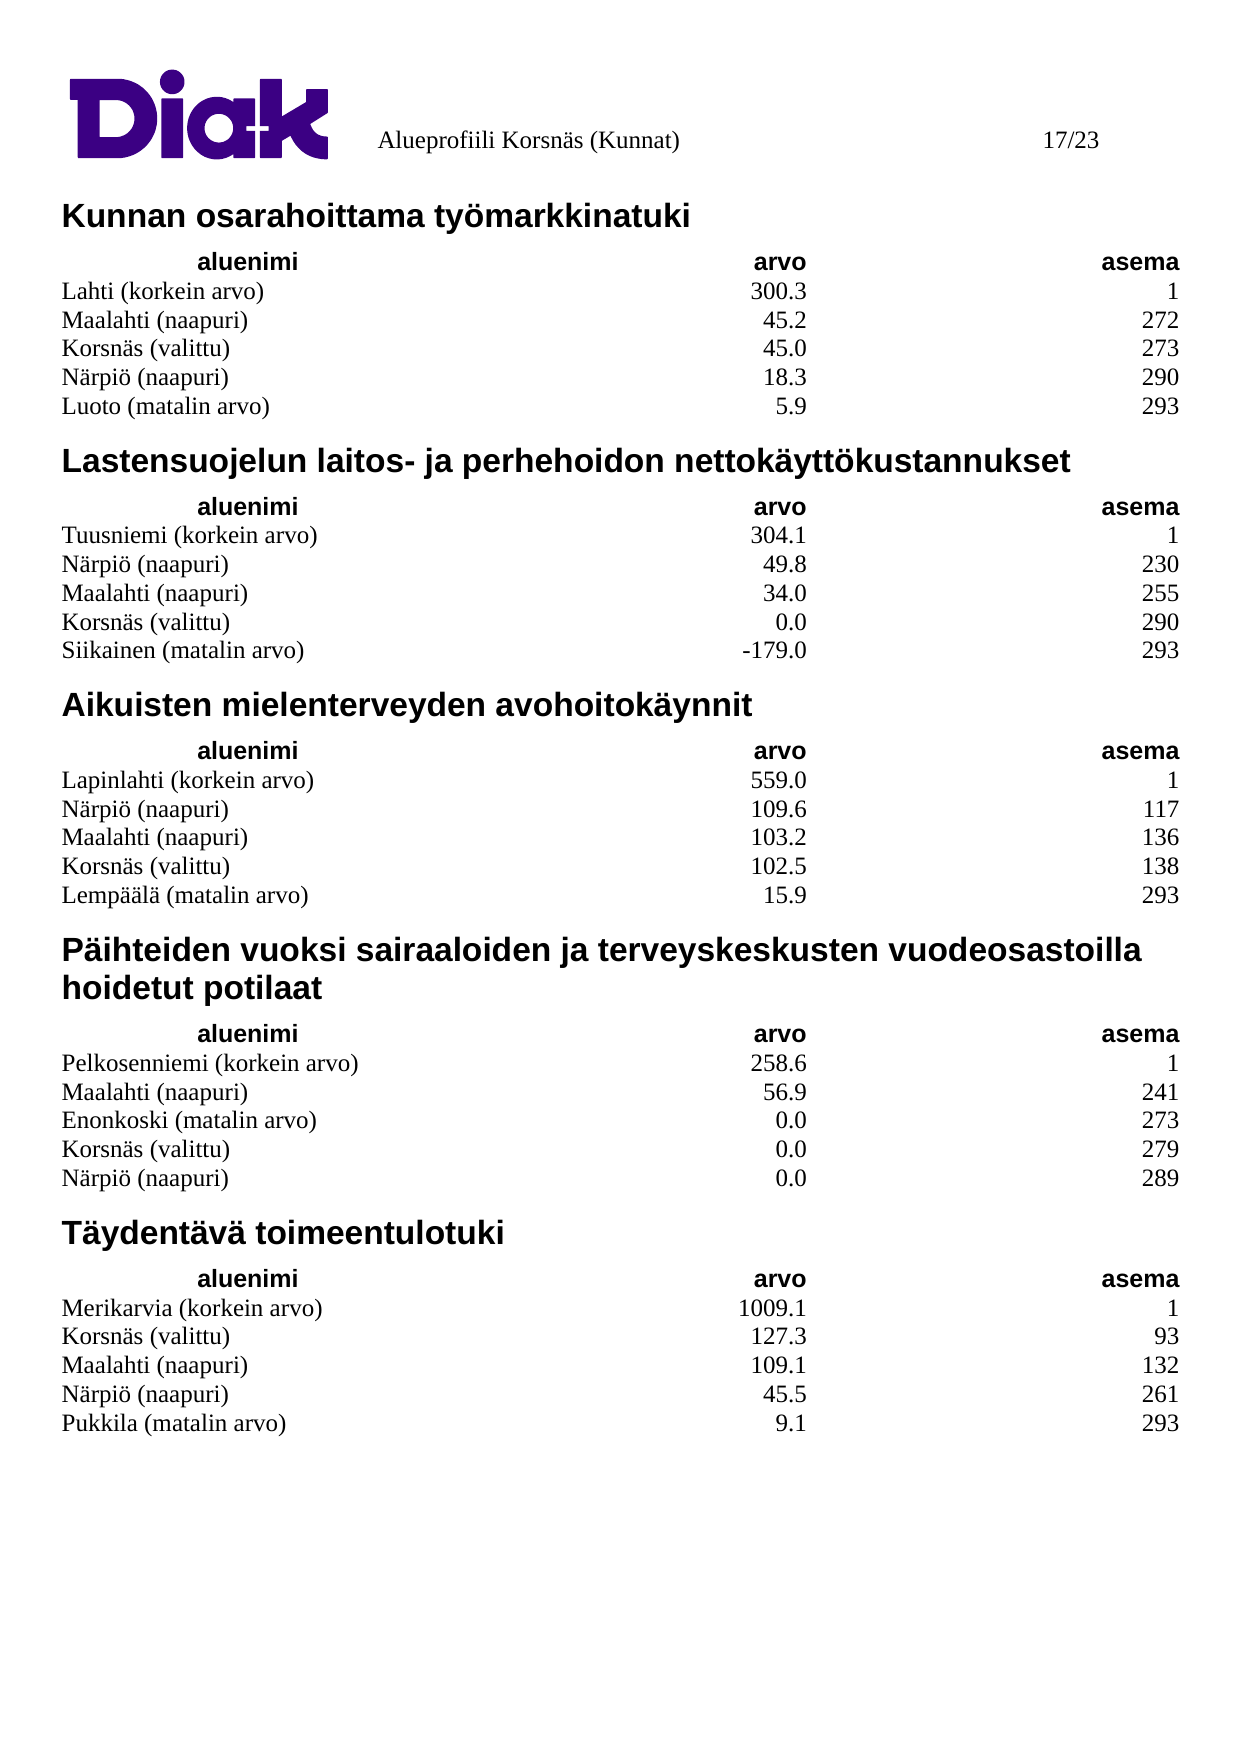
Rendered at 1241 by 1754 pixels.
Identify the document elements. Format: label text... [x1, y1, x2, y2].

table_cell 93 [806, 1321, 1179, 1350]
table_cell 293 [806, 880, 1179, 909]
table_cell Lempäälä (matalin arvo) [61, 880, 434, 909]
subtitle Päihteiden vuoksi sairaaloiden ja terveyskeskusten vuodeosastoilla hoidetut potilaat [61, 929, 1179, 1007]
subtitle Täydentävä toimeentulotuki [61, 1213, 1179, 1251]
table_cell 138 [806, 851, 1179, 880]
table_cell 273 [806, 334, 1179, 362]
table_cell 45.0 [434, 334, 806, 362]
table_cell 230 [806, 549, 1179, 578]
table_cell 304.1 [434, 521, 806, 549]
table_cell 1 [806, 1048, 1179, 1077]
table_cell 109.6 [434, 794, 806, 822]
table_cell Närpiö (naapuri) [61, 1379, 434, 1408]
table_cell 290 [806, 607, 1179, 636]
table_cell 290 [806, 362, 1179, 391]
table_cell 49.8 [434, 549, 806, 578]
table_cell 258.6 [434, 1048, 806, 1077]
table_cell Korsnäs (valittu) [61, 1134, 434, 1163]
table_cell 132 [806, 1350, 1179, 1379]
table_cell 1 [806, 521, 1179, 549]
table_header arvo [434, 492, 806, 521]
table_cell Maalahti (naapuri) [61, 823, 434, 851]
table_cell Korsnäs (valittu) [61, 1321, 434, 1350]
subtitle Aikuisten mielenterveyden avohoitokäynnit [61, 685, 1179, 724]
table_cell Korsnäs (valittu) [61, 851, 434, 880]
table_cell 1 [806, 1293, 1179, 1321]
table_cell Lahti (korkein arvo) [61, 276, 434, 305]
table_cell Pelkosenniemi (korkein arvo) [61, 1048, 434, 1077]
table_cell 255 [806, 578, 1179, 607]
table_cell Tuusniemi (korkein arvo) [61, 521, 434, 549]
table_cell 56.9 [434, 1077, 806, 1106]
table_cell 279 [806, 1134, 1179, 1163]
table_header aluenimi [61, 736, 434, 765]
table_cell 272 [806, 305, 1179, 333]
table_header arvo [434, 1264, 806, 1293]
table_cell Korsnäs (valittu) [61, 607, 434, 636]
table_cell 300.3 [434, 276, 806, 305]
table_cell 5.9 [434, 391, 806, 420]
table_cell 0.0 [434, 1134, 806, 1163]
table_cell Maalahti (naapuri) [61, 305, 434, 333]
subtitle Kunnan osarahoittama työmarkkinatuki [61, 196, 1179, 235]
table_cell 273 [806, 1106, 1179, 1134]
table_cell Pukkila (matalin arvo) [61, 1408, 434, 1436]
table_cell 0.0 [434, 1163, 806, 1192]
table_cell Närpiö (naapuri) [61, 1163, 434, 1192]
table_cell Maalahti (naapuri) [61, 1077, 434, 1106]
table_cell 15.9 [434, 880, 806, 909]
table_cell 293 [806, 1408, 1179, 1436]
table_cell Maalahti (naapuri) [61, 578, 434, 607]
table_header aluenimi [61, 492, 434, 521]
table_header asema [806, 736, 1179, 765]
table_cell 18.3 [434, 362, 806, 391]
table_header arvo [434, 1019, 806, 1048]
table_cell Merikarvia (korkein arvo) [61, 1293, 434, 1321]
table_cell Siikainen (matalin arvo) [61, 636, 434, 664]
table_cell -179.0 [434, 636, 806, 664]
table_cell 293 [806, 636, 1179, 664]
table_cell 0.0 [434, 1106, 806, 1134]
table_cell 241 [806, 1077, 1179, 1106]
table_cell 293 [806, 391, 1179, 420]
table_cell Lapinlahti (korkein arvo) [61, 765, 434, 794]
table_cell 1009.1 [434, 1293, 806, 1321]
table_header asema [806, 247, 1179, 276]
table_cell 136 [806, 823, 1179, 851]
table_cell 103.2 [434, 823, 806, 851]
table_cell Korsnäs (valittu) [61, 334, 434, 362]
table_cell 117 [806, 794, 1179, 822]
table_cell Enonkoski (matalin arvo) [61, 1106, 434, 1134]
table_cell 45.2 [434, 305, 806, 333]
table_cell 1 [806, 765, 1179, 794]
table_cell 1 [806, 276, 1179, 305]
table_cell 109.1 [434, 1350, 806, 1379]
table_header aluenimi [61, 1264, 434, 1293]
table_header asema [806, 492, 1179, 521]
table_header asema [806, 1019, 1179, 1048]
table_cell Närpiö (naapuri) [61, 549, 434, 578]
table_cell Närpiö (naapuri) [61, 362, 434, 391]
table_cell 289 [806, 1163, 1179, 1192]
table_header aluenimi [61, 1019, 434, 1048]
subtitle Lastensuojelun laitos- ja perhehoidon nettokäyttökustannukset [61, 441, 1179, 479]
table_cell 45.5 [434, 1379, 806, 1408]
table_cell 0.0 [434, 607, 806, 636]
table_cell Luoto (matalin arvo) [61, 391, 434, 420]
table_header aluenimi [61, 247, 434, 276]
table_cell 102.5 [434, 851, 806, 880]
table_cell Närpiö (naapuri) [61, 794, 434, 822]
table_header asema [806, 1264, 1179, 1293]
table_cell Maalahti (naapuri) [61, 1350, 434, 1379]
table_header arvo [434, 736, 806, 765]
table_cell 9.1 [434, 1408, 806, 1436]
table_cell 34.0 [434, 578, 806, 607]
table_header arvo [434, 247, 806, 276]
table_cell 127.3 [434, 1321, 806, 1350]
table_cell 559.0 [434, 765, 806, 794]
table_cell 261 [806, 1379, 1179, 1408]
